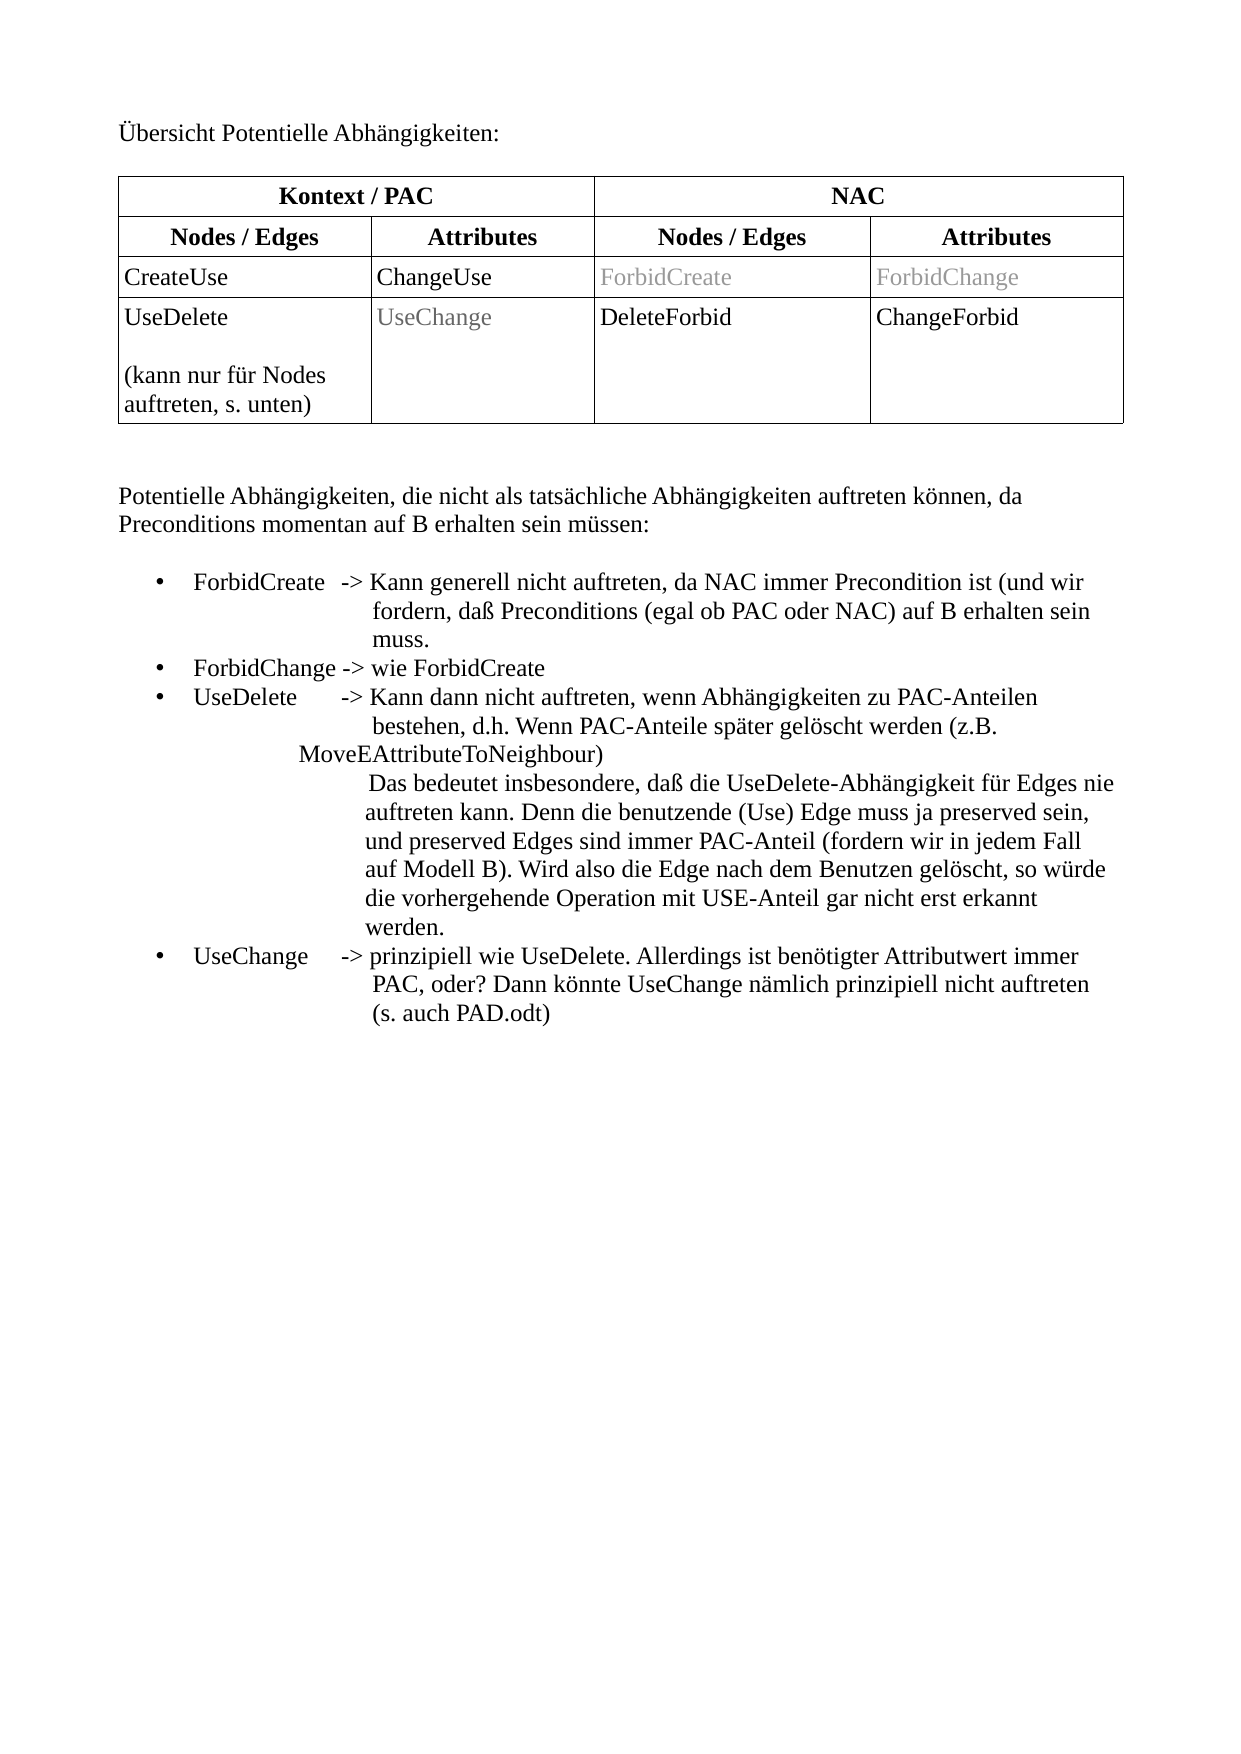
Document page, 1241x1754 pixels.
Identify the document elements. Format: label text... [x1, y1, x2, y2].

list UseChange -> prinzipiell wie UseDelete. Allerdings ist benötigter Attributwert immer PAC, oder? Dann könnte UseChange nämlich prinzipiell nicht auftreten (s. auch PAD.odt) [156, 941, 1122, 1027]
text Potentielle Abhängigkeiten, die nicht als tatsächliche Abhängigkeiten auftreten können, da Preconditions momentan auf B erhalten sein müssen: [118, 481, 1122, 538]
table_cell Attributes [871, 217, 1123, 256]
list UseDelete -> Kann dann nicht auftreten, wenn Abhängigkeiten zu PAC-Anteilen bestehen, d.h. Wenn PAC-Anteile später gelöscht werden (z.B. MoveEAttributeToNeighbour) [156, 682, 1122, 768]
table_cell ForbidCreate [595, 257, 870, 297]
table_cell UseDelete (kann nur für Nodes auftreten, s. unten) [119, 298, 371, 423]
text Das bedeutet insbesondere, daß die UseDelete-Abhängigkeit für Edges nie auftreten kann. Denn die benutzende (Use) Edge muss ja preserved sein, und preserved Edges sind immer PAC-Anteil (fordern wir in jedem Fall auf Modell B). Wird also die Edge nach dem Benutzen gelöscht, so würde die vorhergehende Operation mit USE-Anteil gar nicht erst erkannt werden. [118, 768, 1122, 941]
table_cell Nodes / Edges [595, 217, 870, 256]
list ForbidChange -> wie ForbidCreate [156, 653, 1122, 682]
table_cell CreateUse [119, 257, 371, 297]
text Übersicht Potentielle Abhängigkeiten: [118, 118, 1122, 147]
table_cell ForbidChange [871, 257, 1123, 297]
list ForbidCreate -> Kann generell nicht auftreten, da NAC immer Precondition ist (und wir fordern, daß Preconditions (egal ob PAC oder NAC) auf B erhalten sein muss. [156, 567, 1122, 653]
table_header NAC [595, 177, 1123, 216]
table_cell ChangeForbid [871, 298, 1123, 423]
table_cell DeleteForbid [595, 298, 870, 423]
table_header Kontext / PAC [119, 177, 594, 216]
table_cell UseChange [372, 298, 594, 423]
table_cell Attributes [372, 217, 594, 256]
table_cell Nodes / Edges [119, 217, 371, 256]
table_cell ChangeUse [372, 257, 594, 297]
